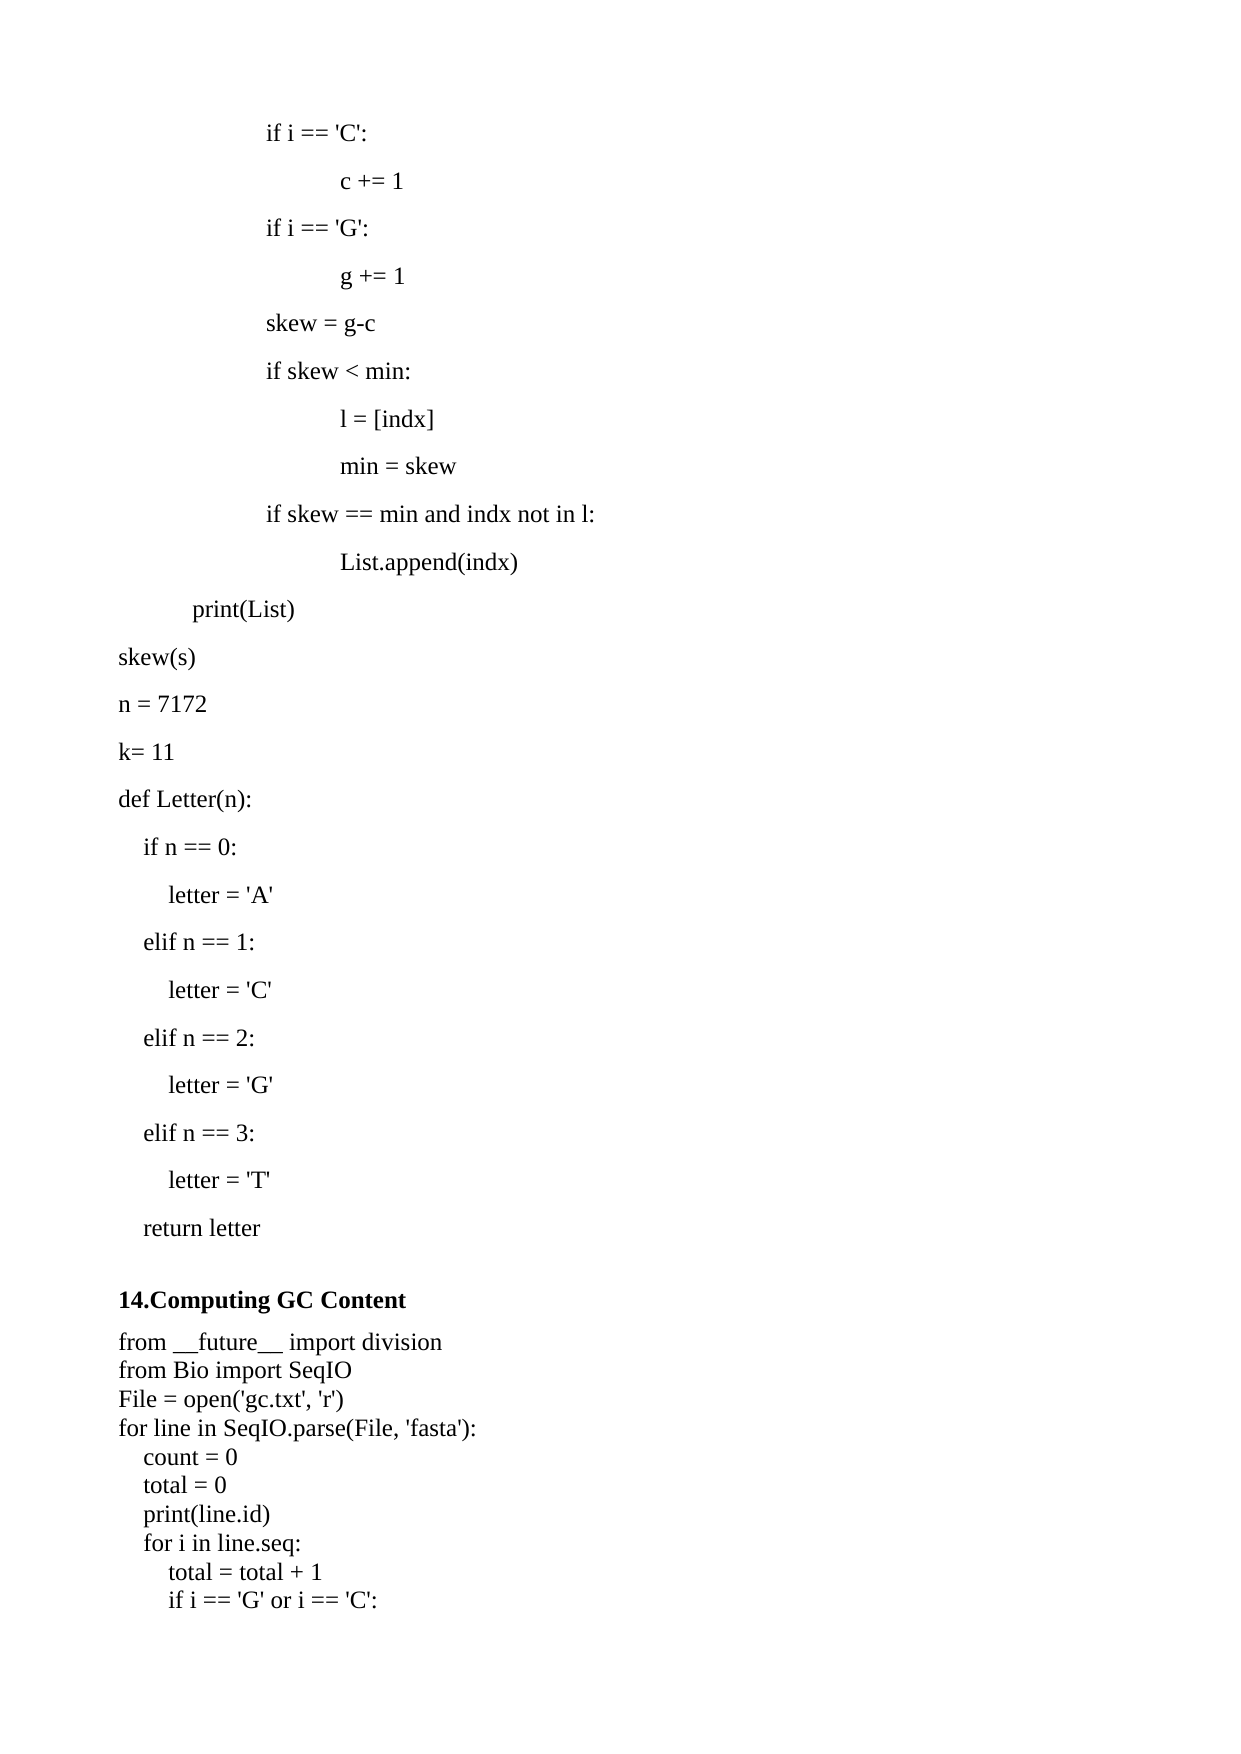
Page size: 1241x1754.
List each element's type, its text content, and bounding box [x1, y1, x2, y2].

text print(List) [118, 594, 1122, 623]
text letter = 'C' [118, 975, 1122, 1004]
text n = 7172 [118, 689, 1122, 718]
text List.append(indx) [118, 547, 1122, 575]
text if skew < min: [118, 356, 1122, 385]
text elif n == 2: [118, 1023, 1122, 1051]
text if i == 'C': [118, 118, 1122, 147]
text count = 0 [118, 1442, 1122, 1471]
text letter = 'G' [118, 1070, 1122, 1099]
text skew = g-c [118, 308, 1122, 337]
text File = open('gc.txt', 'r') [118, 1384, 1122, 1413]
text if skew == min and indx not in l: [118, 499, 1122, 528]
text min = skew [118, 451, 1122, 480]
text letter = 'A' [118, 880, 1122, 908]
text l = [indx] [118, 404, 1122, 432]
text if n == 0: [118, 832, 1122, 861]
text if i == 'G' or i == 'C': [118, 1586, 1122, 1614]
text if i == 'G': [118, 213, 1122, 242]
text print(line.id) [118, 1499, 1122, 1528]
text from __future__ import division [118, 1327, 1122, 1356]
text total = total + 1 [118, 1557, 1122, 1586]
text return letter [118, 1213, 1122, 1242]
text for i in line.seq: [118, 1528, 1122, 1557]
text total = 0 [118, 1471, 1122, 1499]
text c += 1 [118, 166, 1122, 194]
text letter = 'T' [118, 1165, 1122, 1194]
text elif n == 3: [118, 1118, 1122, 1147]
text def Letter(n): [118, 784, 1122, 813]
text k= 11 [118, 737, 1122, 766]
text g += 1 [118, 261, 1122, 290]
text elif n == 1: [118, 927, 1122, 956]
subtitle 14.Computing GC Content [118, 1286, 1122, 1314]
text skew(s) [118, 642, 1122, 671]
text from Bio import SeqIO [118, 1356, 1122, 1384]
text for line in SeqIO.parse(File, 'fasta'): [118, 1413, 1122, 1442]
